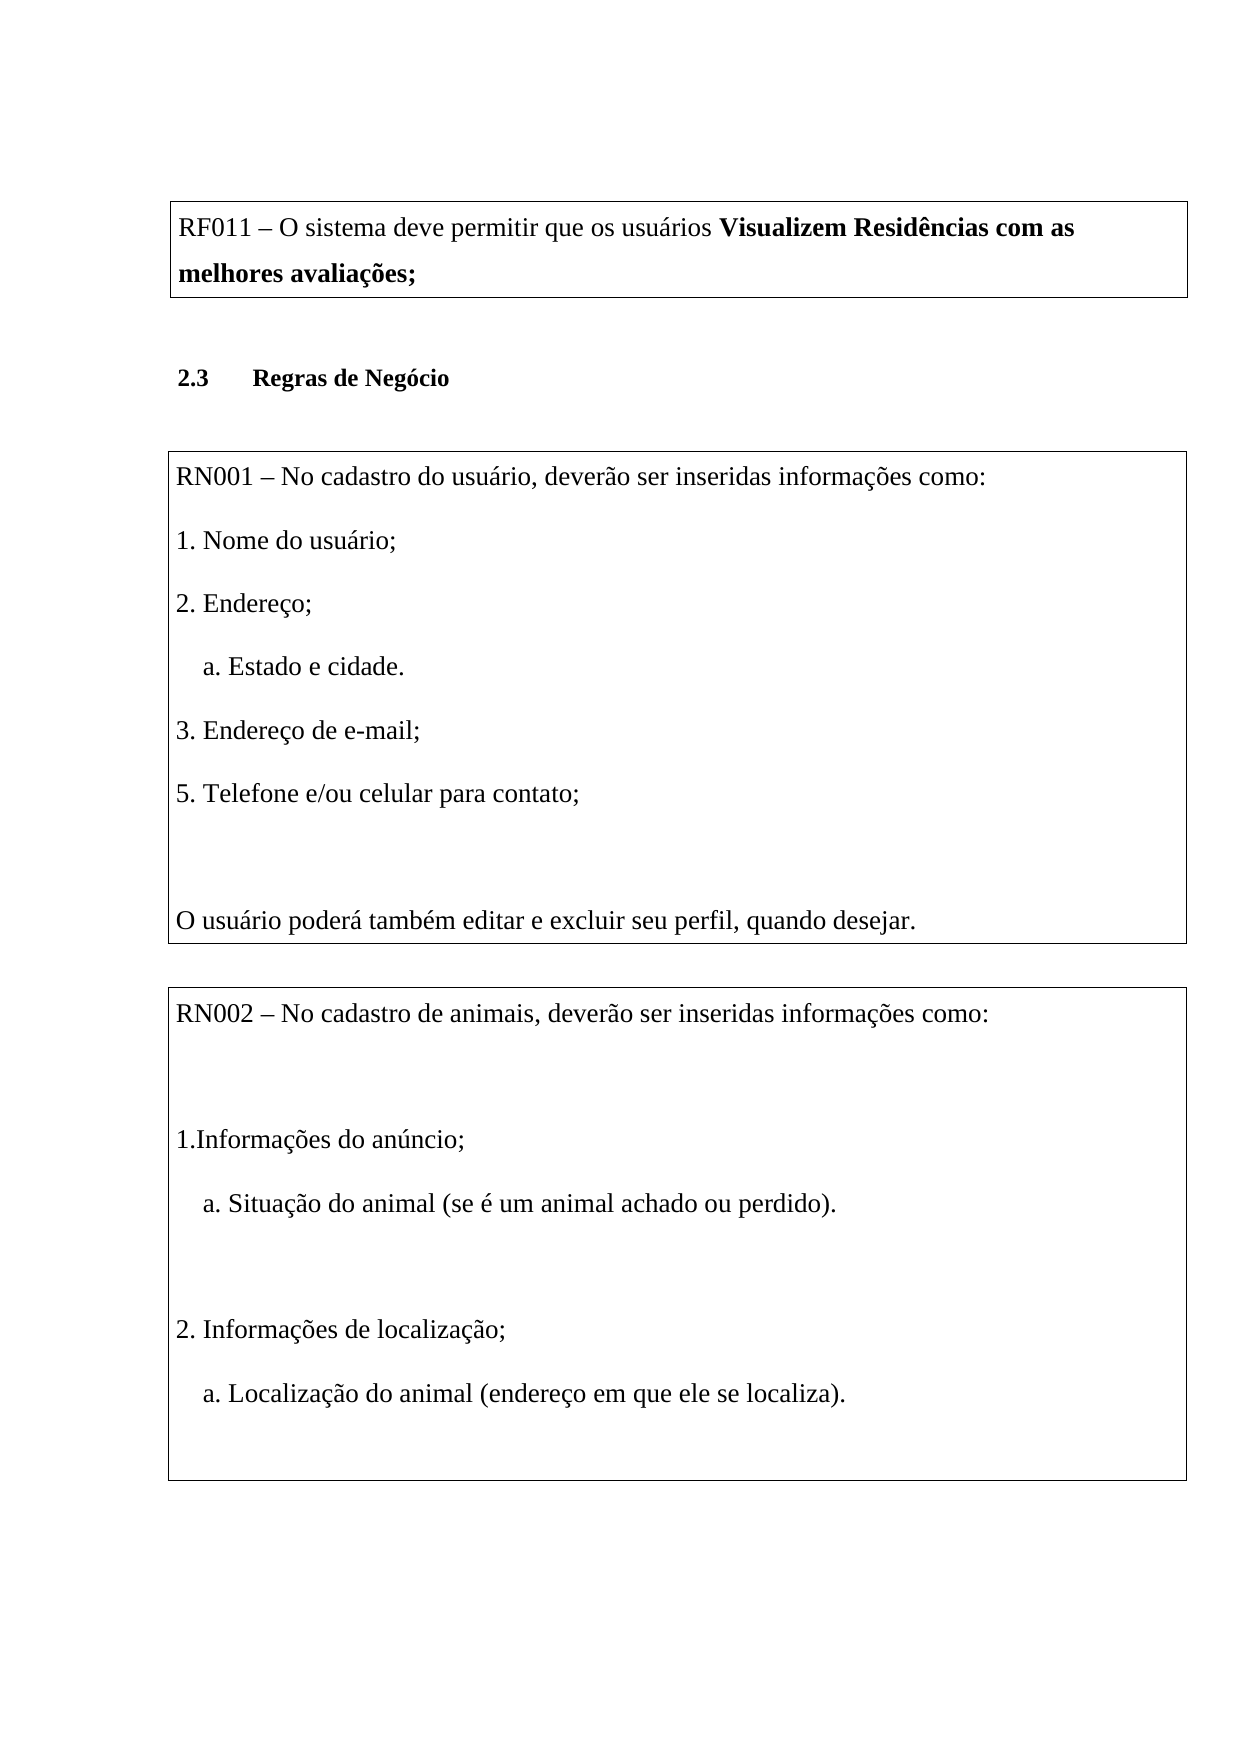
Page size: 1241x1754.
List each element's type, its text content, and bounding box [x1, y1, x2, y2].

table_header RN002 – No cadastro de animais, deverão ser inseridas informações como: 1.Informações do anúncio; a. Situação do animal (se é um animal achado ou perdido). 2. Informações de localização; a. Localização do animal (endereço em que ele se localiza). [169, 988, 1186, 1479]
subtitle Regras de Negócio [177, 363, 1126, 391]
table_header RN001 – No cadastro do usuário, deverão ser inseridas informações como: 1. Nome do usuário; 2. Endereço; a. Estado e cidade. 3. Endereço de e-mail; 5. Telefone e/ou celular para contato; O usuário poderá também editar e excluir seu perfil, quando desejar. [169, 452, 1186, 943]
